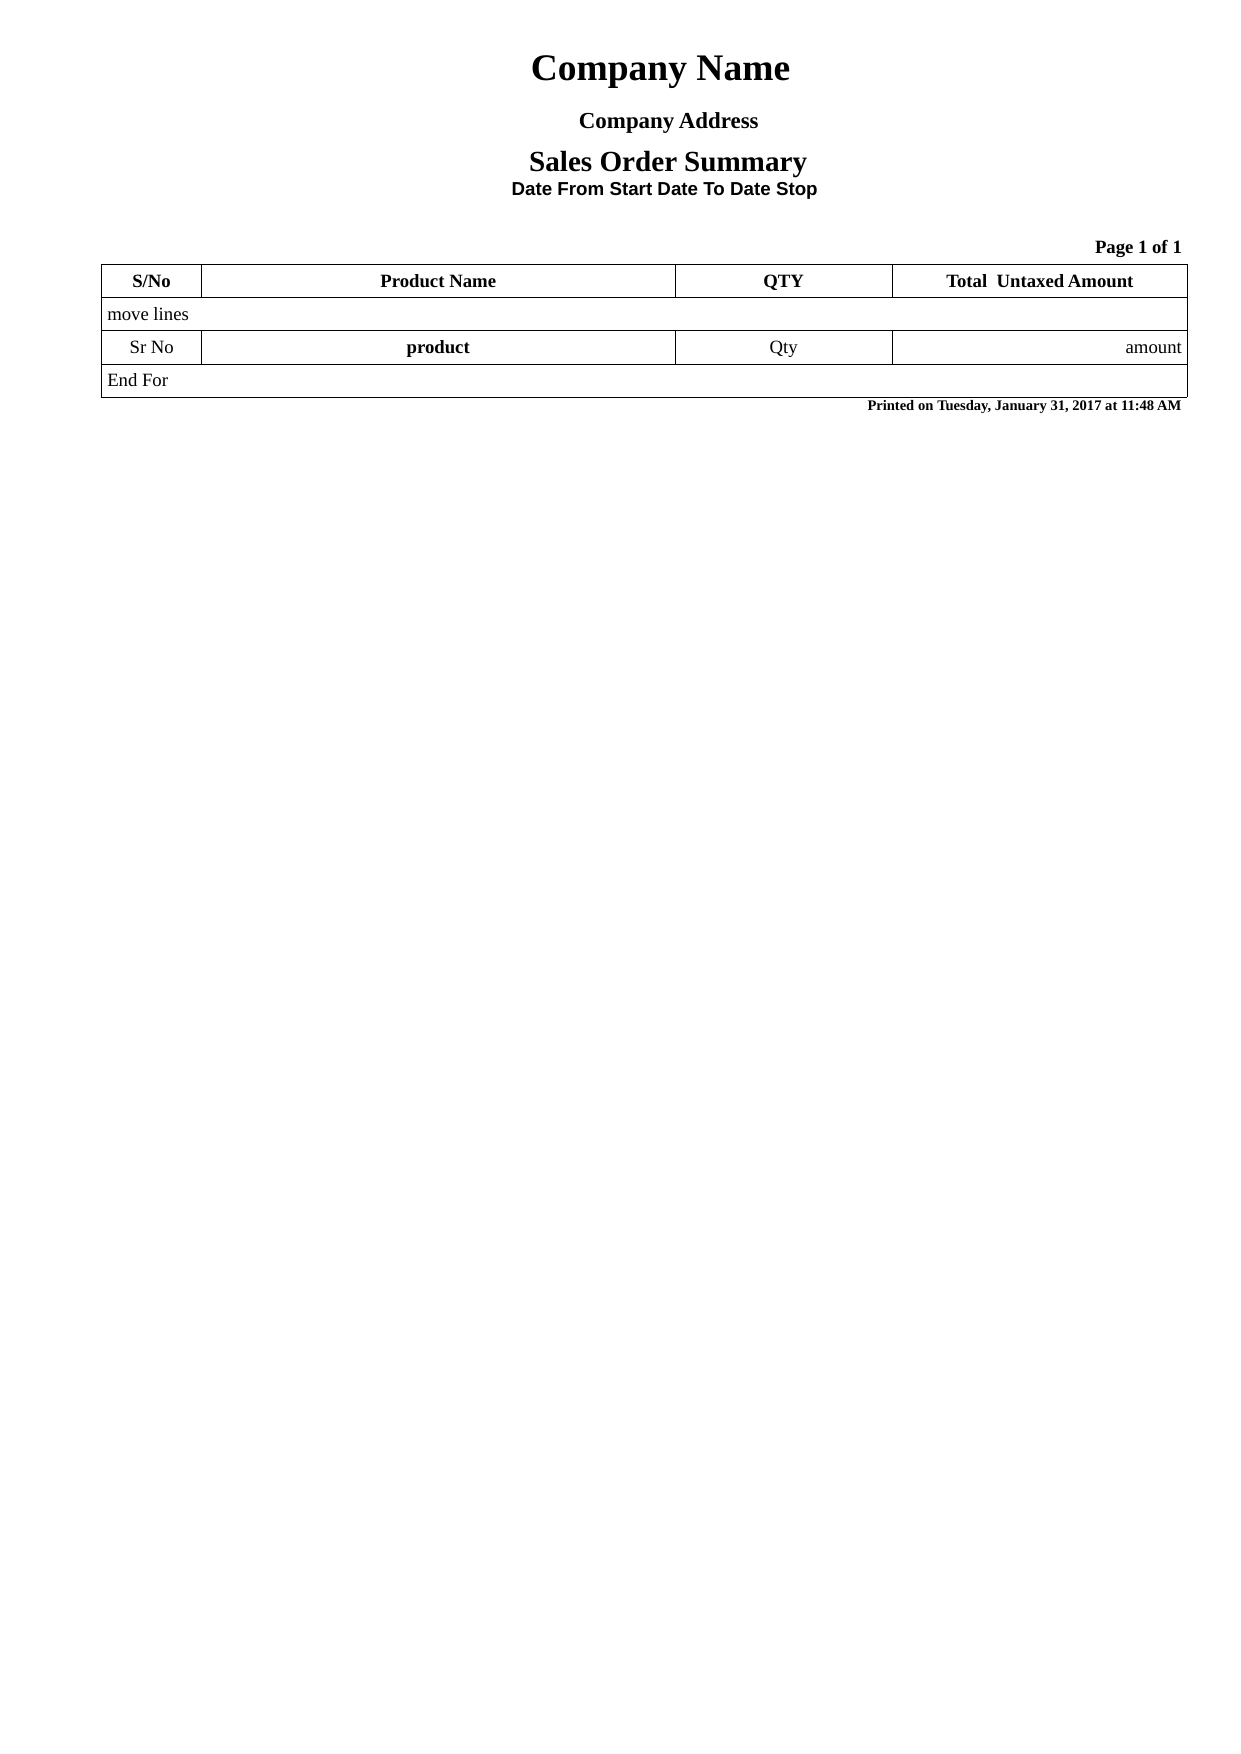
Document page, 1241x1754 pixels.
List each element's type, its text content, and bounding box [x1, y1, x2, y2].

table_cell QTY [676, 265, 892, 297]
table_cell amount [893, 331, 1187, 363]
table_cell Product Name [202, 265, 675, 297]
table_cell product [202, 331, 675, 363]
table_cell Sr No [102, 331, 201, 363]
table_cell Qty [676, 331, 892, 363]
table_header Page 1 of 1 [101, 229, 1187, 264]
table_cell move lines [102, 298, 1187, 330]
text Printed on Tuesday, January 31, 2017 at 11:48 AM [148, 398, 1181, 413]
table_cell S/No [102, 265, 201, 297]
table_cell Total Untaxed Amount [893, 265, 1187, 297]
table_cell End For [102, 365, 1187, 397]
